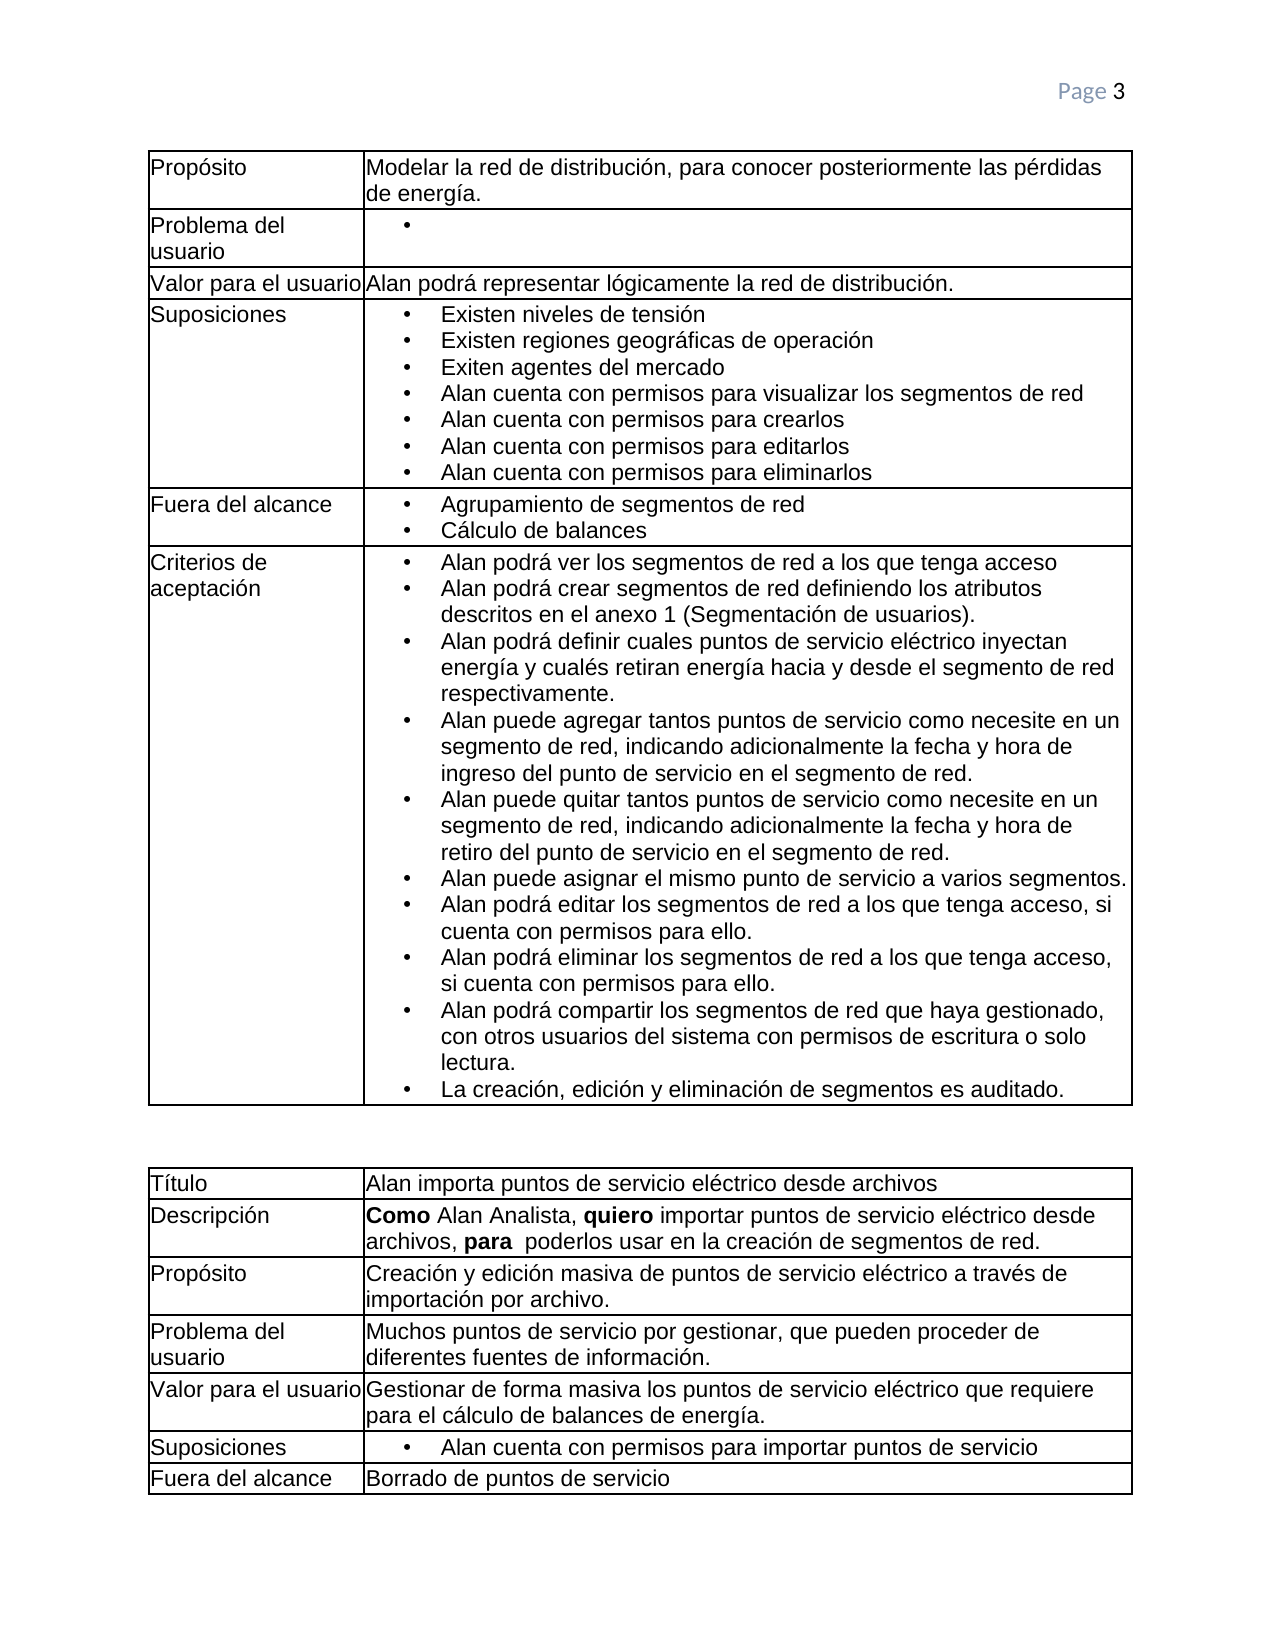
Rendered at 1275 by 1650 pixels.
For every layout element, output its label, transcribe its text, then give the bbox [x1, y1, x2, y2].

table_cell [365, 210, 1131, 266]
table_cell Fuera del alcance [150, 489, 363, 545]
table_cell Borrado de puntos de servicio [365, 1464, 1131, 1493]
table_header Título [150, 1169, 363, 1198]
table_cell Muchos puntos de servicio por gestionar, que pueden proceder de diferentes fuentes de información. [365, 1316, 1131, 1372]
table_cell Propósito [150, 1258, 363, 1314]
table_cell Valor para el usuario [150, 268, 363, 297]
table_cell Como Alan Analista, quiero importar puntos de servicio eléctrico desde archivos, para poderlos usar en la creación de segmentos de red. [365, 1200, 1131, 1256]
table_cell Problema del usuario [150, 1316, 363, 1372]
table_cell Fuera del alcance [150, 1464, 363, 1493]
table_cell Propósito [150, 152, 363, 208]
table_header Alan importa puntos de servicio eléctrico desde archivos [365, 1169, 1131, 1198]
table_cell Alan podrá ver los segmentos de red a los que tenga acceso Alan podrá crear segmentos de red definiendo los atributos descritos en el anexo 1 (Segmentación de usuarios). Alan podrá definir cuales puntos de servicio eléctrico inyectan energía y cualés retiran energía hacia y desde el segmento de red respectivamente. Alan puede agregar tantos puntos de servicio como necesite en un segmento de red, indicando adicionalmente la fecha y hora de ingreso del punto de servicio en el segmento de red. Alan puede quitar tantos puntos de servicio como necesite en un segmento de red, indicando adicionalmente la fecha y hora de retiro del punto de servicio en el segmento de red. Alan puede asignar el mismo punto de servicio a varios segmentos. Alan podrá editar los segmentos de red a los que tenga acceso, si cuenta con permisos para ello. Alan podrá eliminar los segmentos de red a los que tenga acceso, si cuenta con permisos para ello. Alan podrá compartir los segmentos de red que haya gestionado, con otros usuarios del sistema con permisos de escritura o solo lectura. La creación, edición y eliminación de segmentos es auditado. [365, 547, 1131, 1104]
table_cell Alan cuenta con permisos para importar puntos de servicio [365, 1432, 1131, 1462]
table_cell Alan podrá representar lógicamente la red de distribución. [365, 268, 1131, 297]
table_cell Existen niveles de tensión Existen regiones geográficas de operación Exiten agentes del mercado Alan cuenta con permisos para visualizar los segmentos de red Alan cuenta con permisos para crearlos Alan cuenta con permisos para editarlos Alan cuenta con permisos para eliminarlos [365, 300, 1131, 487]
table_cell Problema del usuario [150, 210, 363, 266]
table_cell Valor para el usuario [150, 1374, 363, 1430]
table_cell Creación y edición masiva de puntos de servicio eléctrico a través de importación por archivo. [365, 1258, 1131, 1314]
table_cell Suposiciones [150, 300, 363, 487]
table_cell Suposiciones [150, 1432, 363, 1462]
table_cell Agrupamiento de segmentos de red Cálculo de balances [365, 489, 1131, 545]
table_cell Descripción [150, 1200, 363, 1256]
table_cell Criterios de aceptación [150, 547, 363, 1104]
table_cell Gestionar de forma masiva los puntos de servicio eléctrico que requiere para el cálculo de balances de energía. [365, 1374, 1131, 1430]
table_cell Modelar la red de distribución, para conocer posteriormente las pérdidas de energía. [365, 152, 1131, 208]
